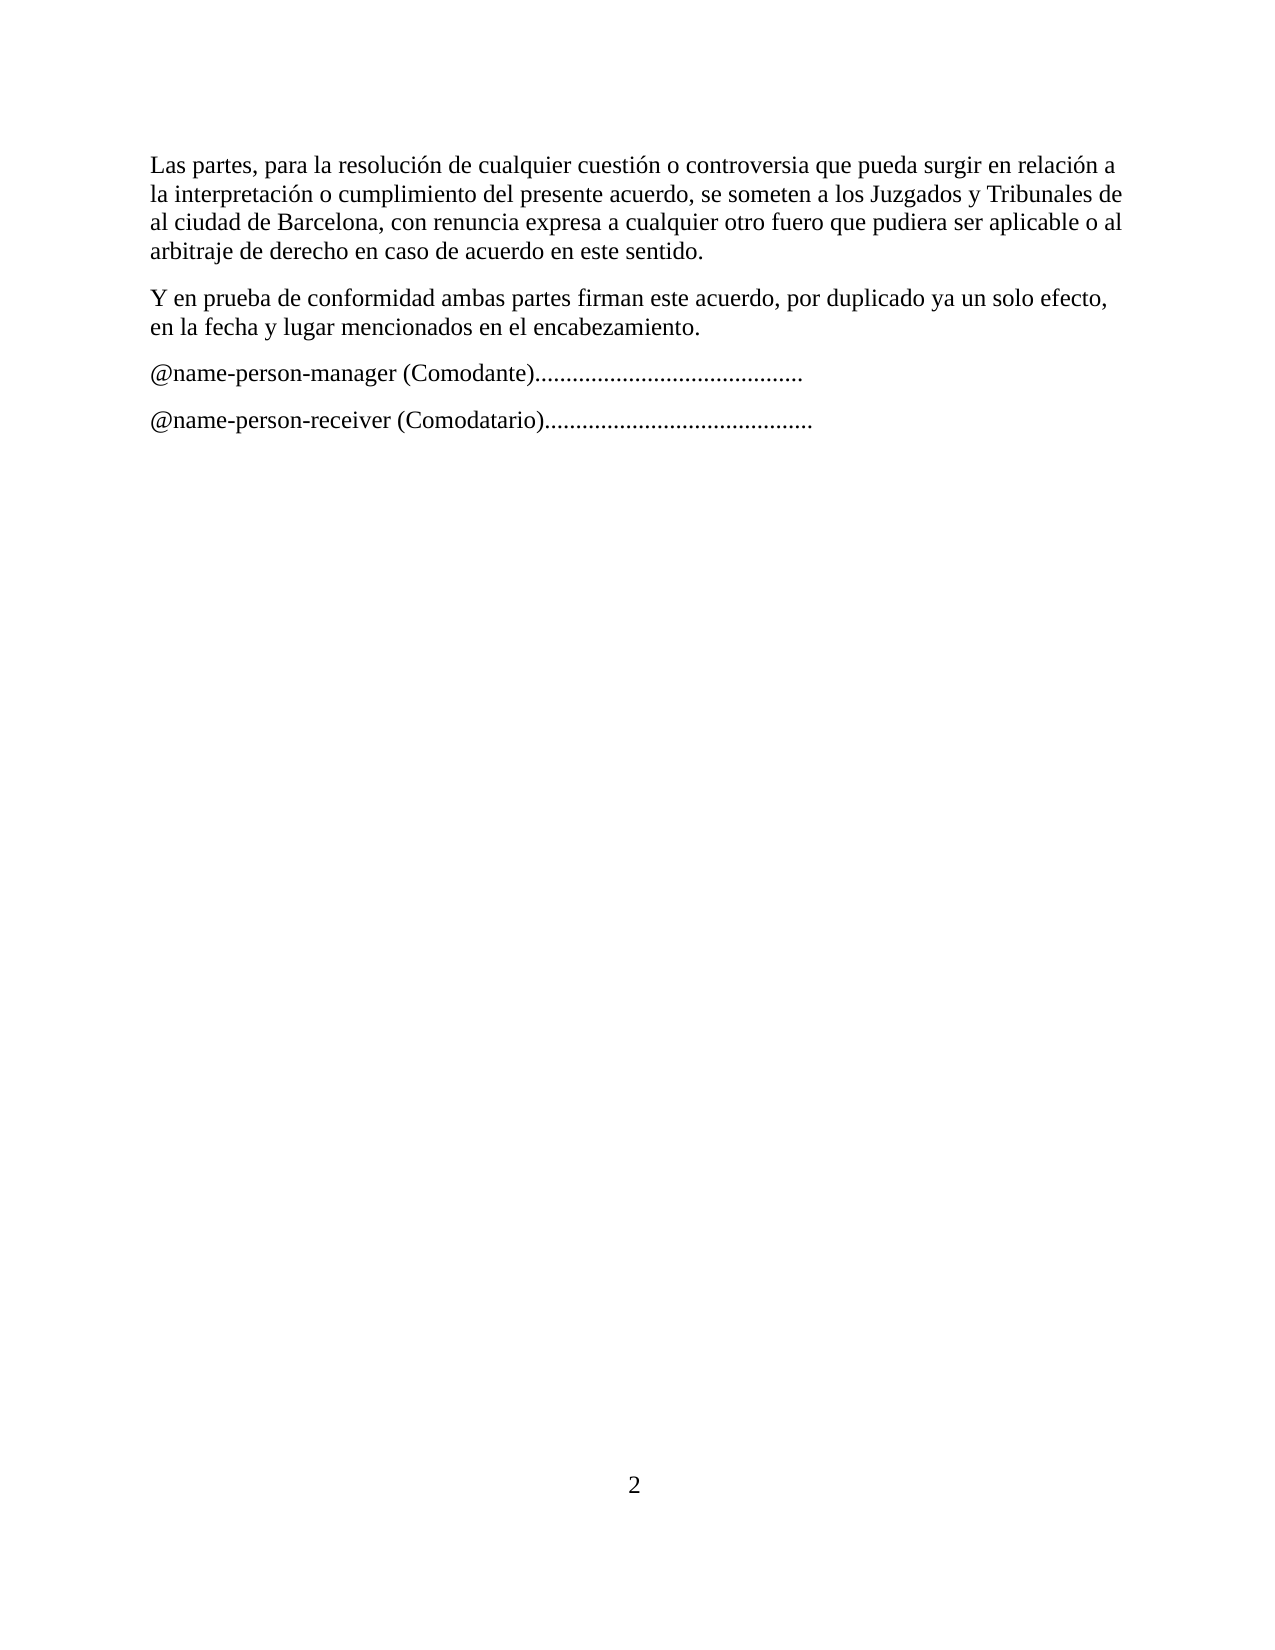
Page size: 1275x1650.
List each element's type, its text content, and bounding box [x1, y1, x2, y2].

text Y en prueba de conformidad ambas partes firman este acuerdo, por duplicado ya un solo efecto, en la fecha y lugar mencionados en el encabezamiento. [150, 283, 1125, 340]
text Las partes, para la resolución de cualquier cuestión o controversia que pueda surgir en relación a la interpretación o cumplimiento del presente acuerdo, se someten a los Juzgados y Tribunales de al ciudad de Barcelona, con renuncia expresa a cualquier otro fuero que pudiera ser aplicable o al arbitraje de derecho en caso de acuerdo en este sentido. [150, 150, 1125, 265]
text @name-person-receiver (Comodatario)........................................... [150, 405, 1125, 434]
text @name-person-manager (Comodante)........................................... [150, 358, 1125, 387]
